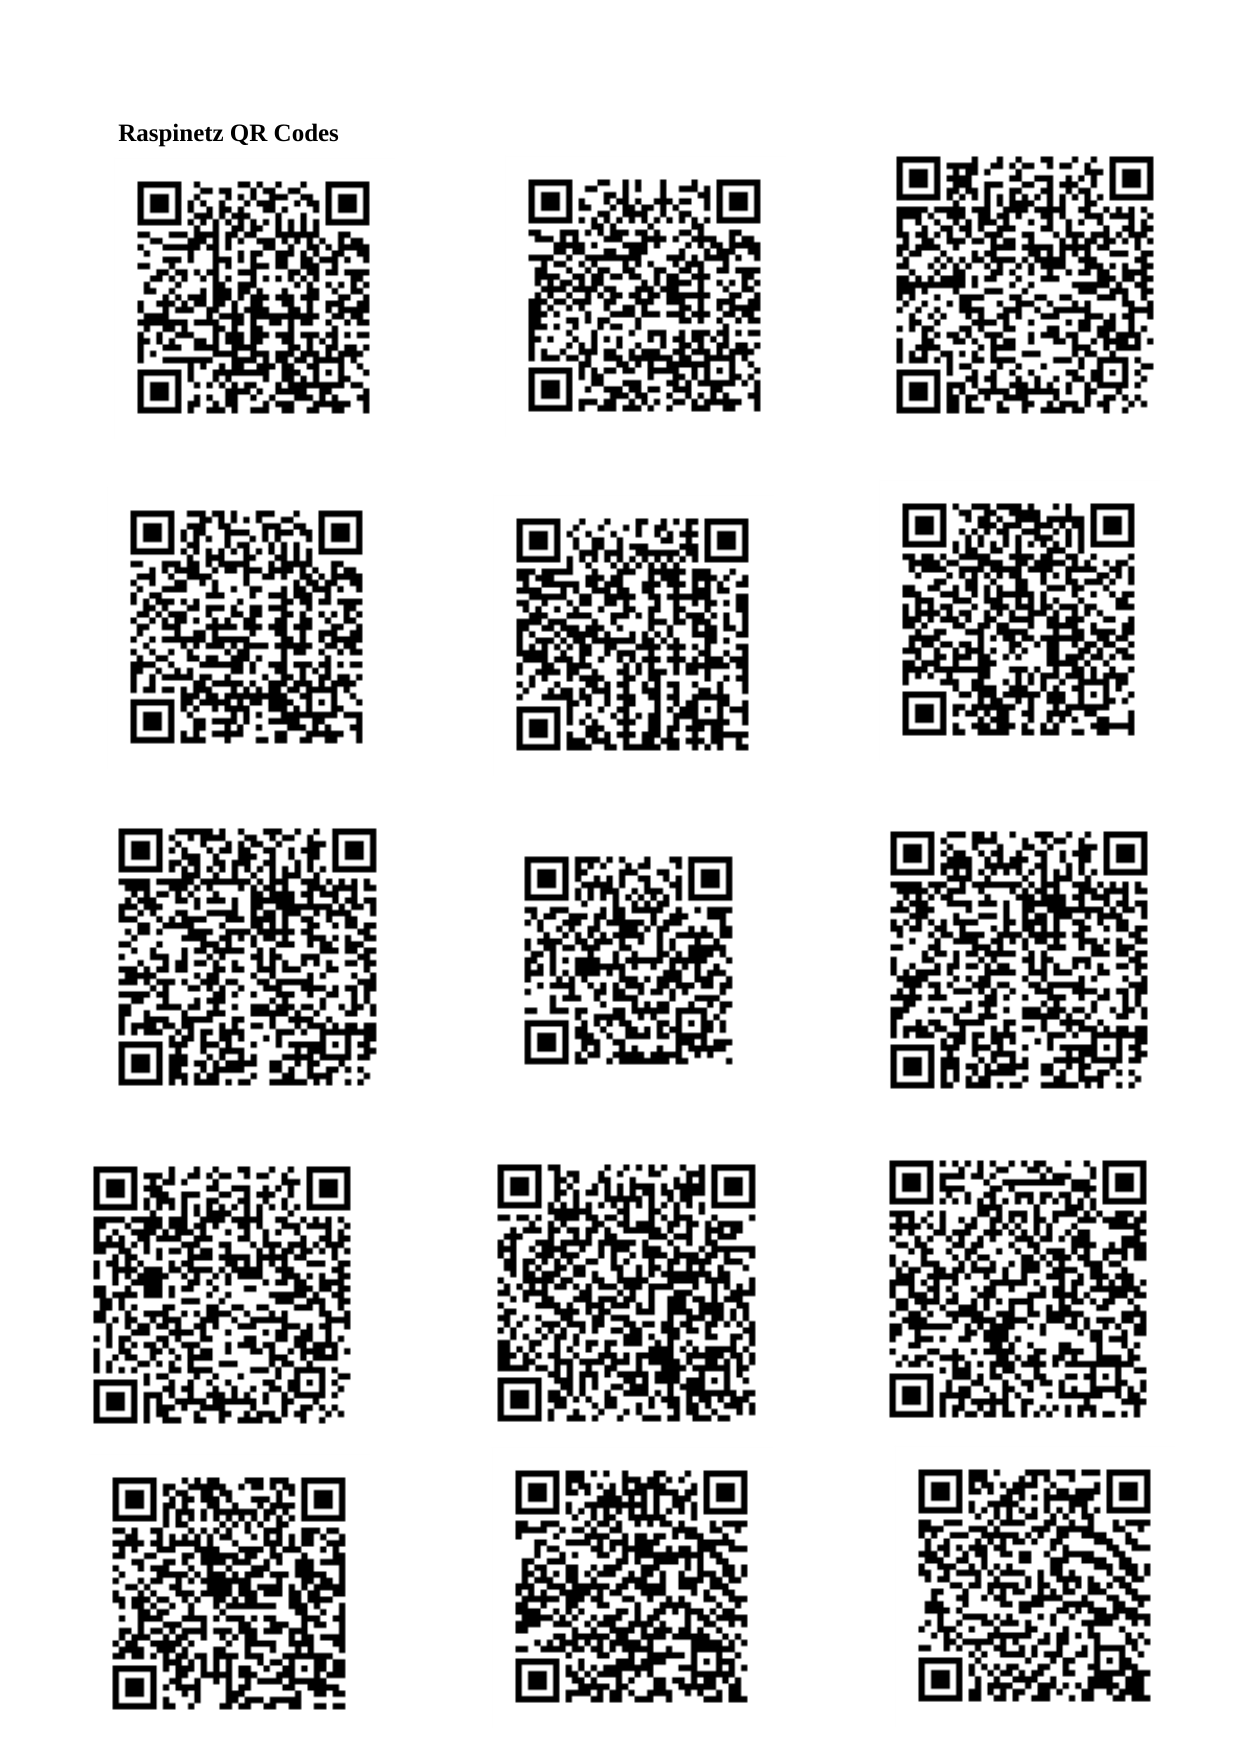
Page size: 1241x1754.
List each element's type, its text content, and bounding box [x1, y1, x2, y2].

picture [69, 1142, 376, 1449]
picture [88, 1453, 370, 1735]
picture [106, 487, 388, 769]
picture [878, 479, 1160, 761]
picture [473, 1140, 780, 1728]
picture [872, 132, 1179, 439]
picture [866, 807, 1173, 1114]
text Raspinetz QR Codes [118, 118, 1122, 147]
picture [113, 157, 395, 439]
picture [94, 804, 402, 1111]
picture [504, 155, 786, 437]
picture [894, 1445, 1176, 1727]
picture [865, 1136, 1172, 1443]
picture [501, 832, 758, 1090]
picture [492, 494, 774, 776]
